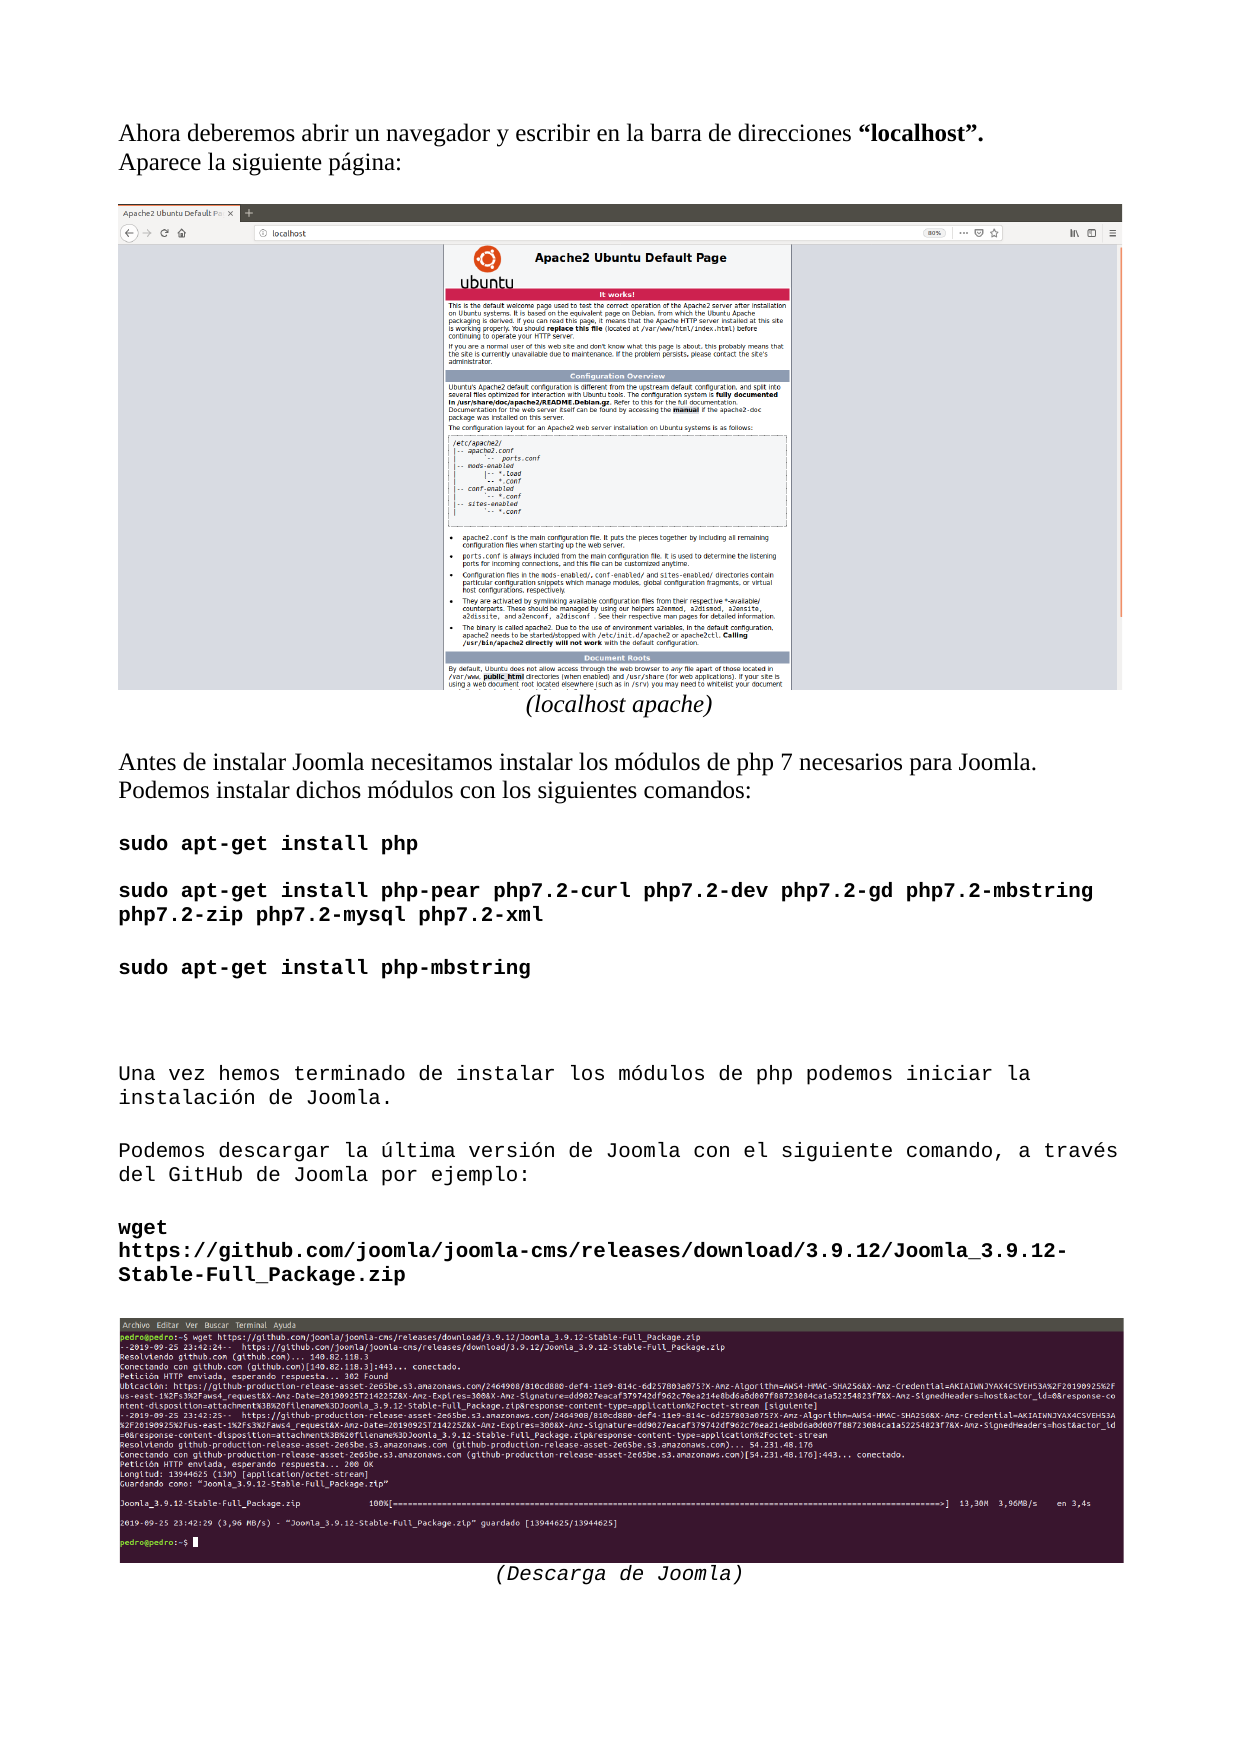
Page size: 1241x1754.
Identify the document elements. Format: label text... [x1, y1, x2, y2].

text wget https://github.com/joomla/joomla-cms/releases/download/3.9.12/Joomla_3.9.12-Stable-Full_Package.zip [118, 1217, 1122, 1288]
text Podemos instalar dichos módulos con los siguientes comandos: [118, 776, 1122, 804]
text Aparece la siguiente página: [118, 147, 1122, 176]
picture [119, 1318, 1124, 1563]
text Podemos descargar la última versión de Joomla con el siguiente comando, a través del GitHub de Joomla por ejemplo: [118, 1140, 1122, 1187]
picture [118, 204, 1123, 690]
text sudo apt-get install php [118, 833, 1122, 857]
text Ahora deberemos abrir un navegador y escribir en la barra de direcciones “localhost”. [118, 118, 1122, 147]
text Antes de instalar Joomla necesitamos instalar los módulos de php 7 necesarios para Joomla. [118, 747, 1122, 776]
text sudo apt-get install php-pear php7.2-curl php7.2-dev php7.2-gd php7.2-mbstring php7.2-zip php7.2-mysql php7.2-xml [118, 880, 1122, 928]
text Una vez hemos terminado de instalar los módulos de php podemos iniciar la instalación de Joomla. [118, 1063, 1122, 1111]
text sudo apt-get install php-mbstring [118, 957, 1122, 981]
text (Descarga de Joomla) [118, 1317, 1122, 1586]
text (localhost apache) [118, 690, 1122, 718]
